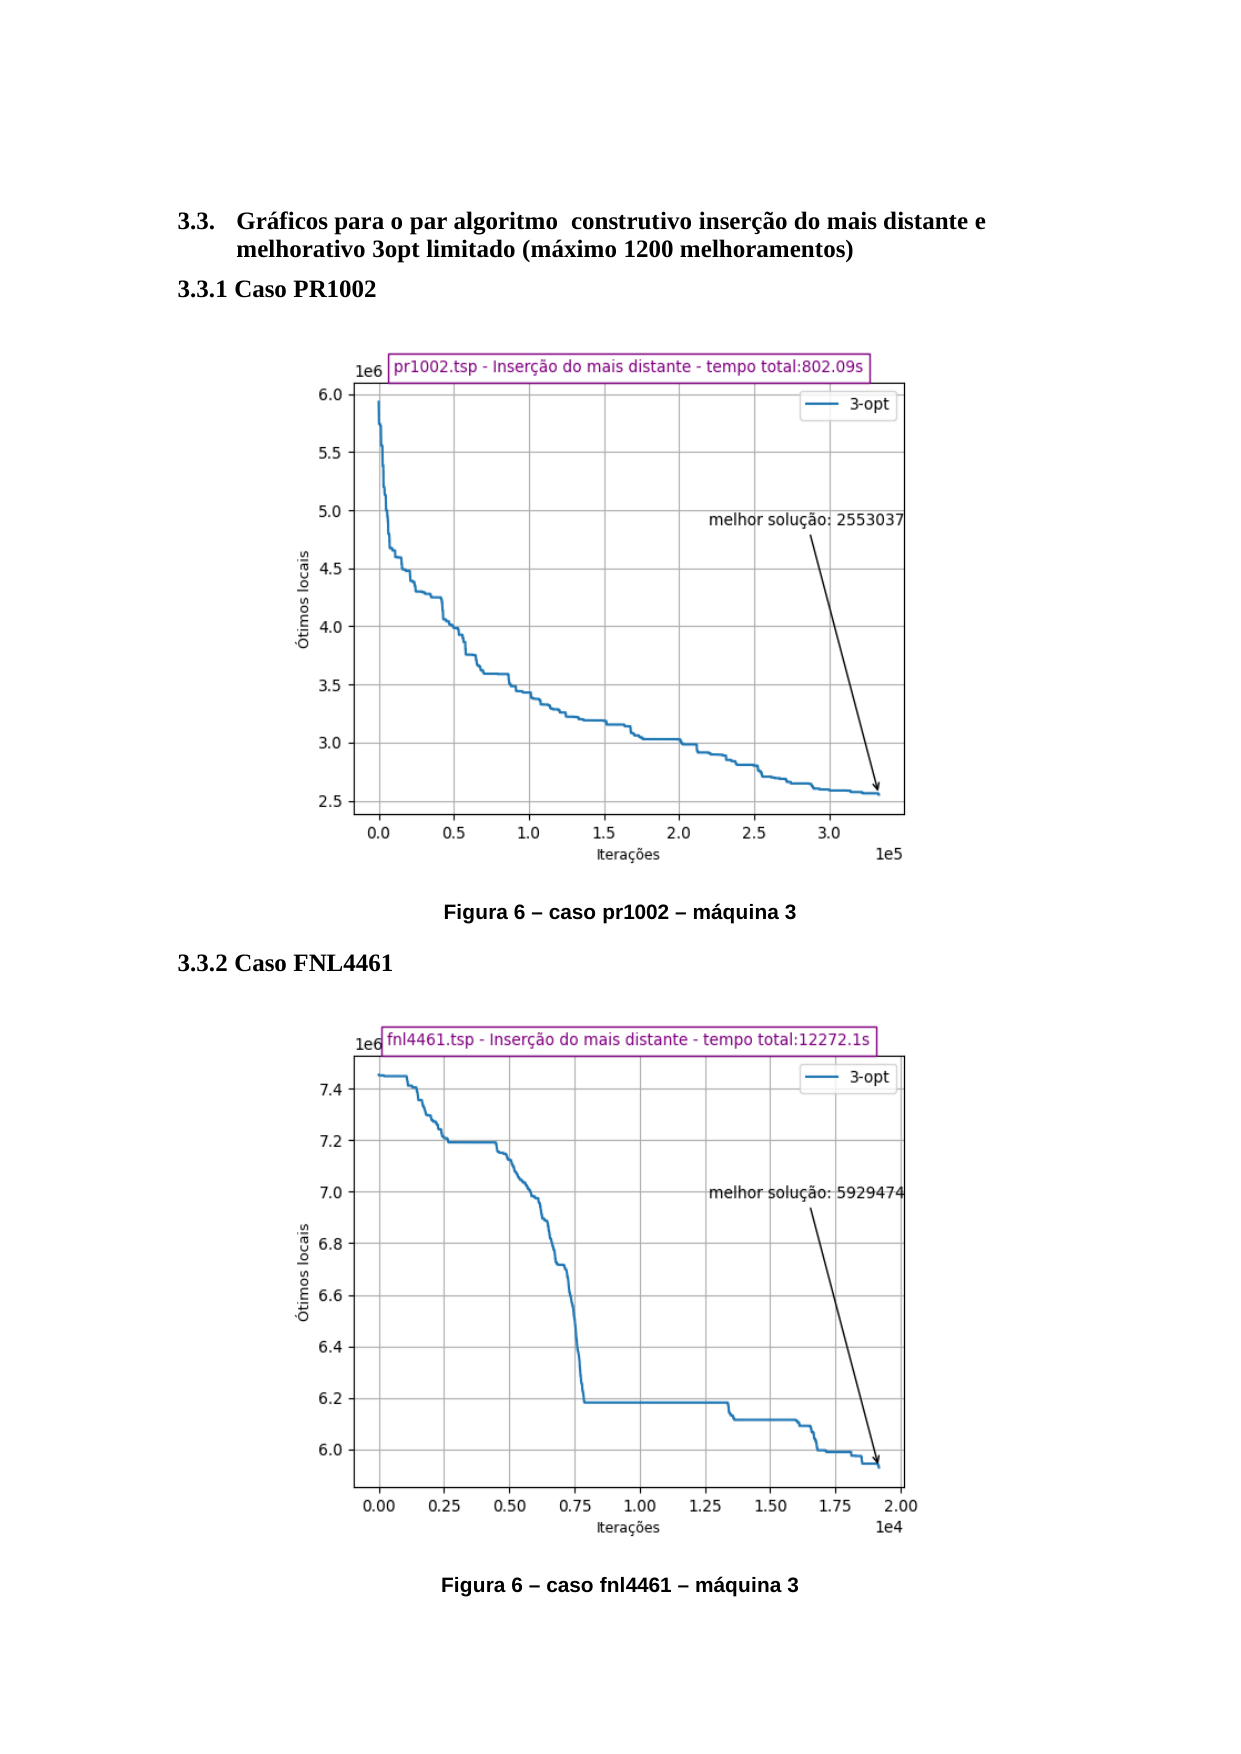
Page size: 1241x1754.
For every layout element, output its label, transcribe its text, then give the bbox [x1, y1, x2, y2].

picture [265, 315, 975, 876]
picture [265, 988, 975, 1549]
title Gráficos para o par algoritmo construtivo inserção do mais distante e melhorativo 3opt limitado (máximo 1200 melhoramentos) [177, 207, 1063, 263]
text Figura 6 – caso pr1002 – máquina 3 [224, 900, 1016, 924]
text Figura 6 – caso fnl4461 – máquina 3 [224, 1573, 1016, 1597]
text 3.3.2 Caso FNL4461 [177, 948, 1063, 976]
text 3.3.1 Caso PR1002 [177, 275, 1063, 303]
